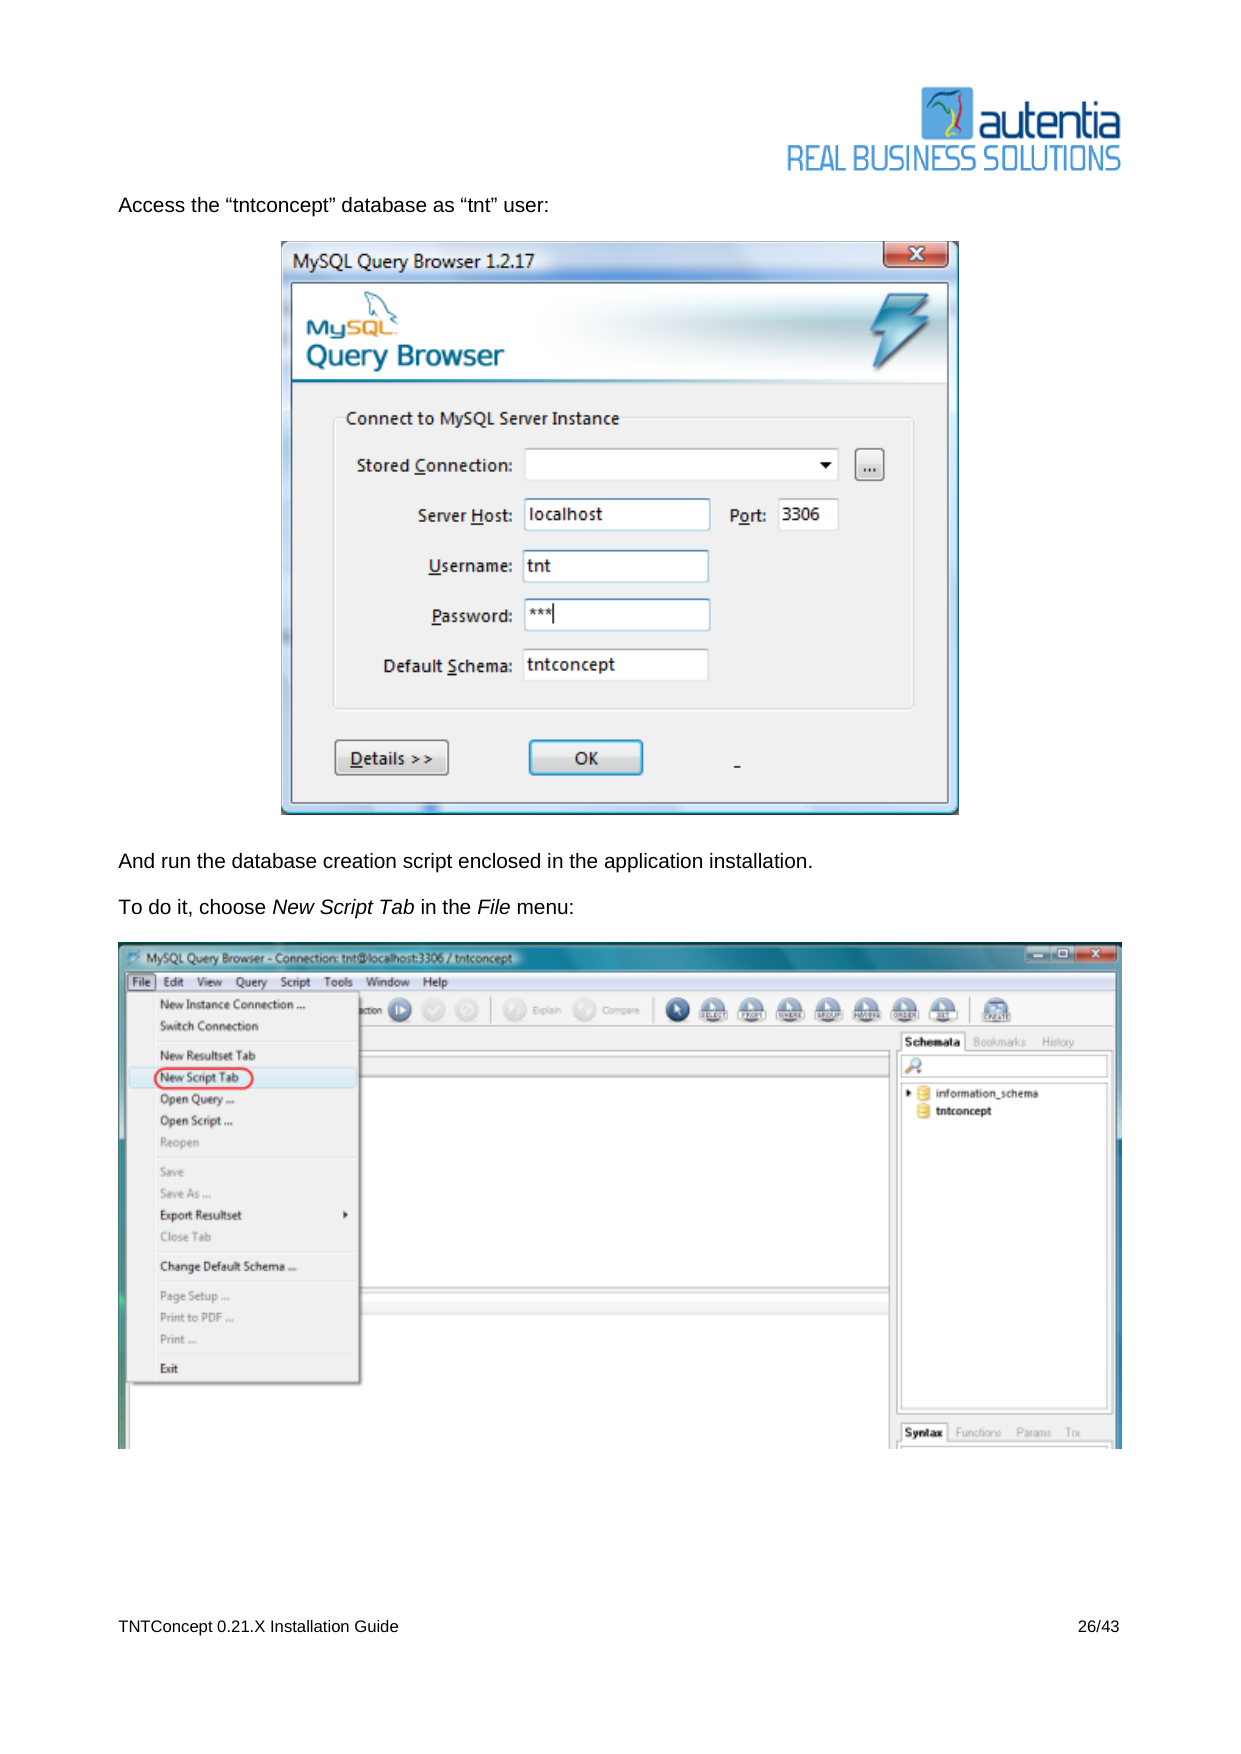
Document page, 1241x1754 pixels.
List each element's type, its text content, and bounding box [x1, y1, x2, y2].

text To do it, choose New Script Tab in the File menu: [118, 896, 1122, 919]
text And run the database creation script enclosed in the application installation. [118, 849, 1122, 873]
picture [281, 241, 959, 815]
text Access the “tntconcept” database as “tnt” user: [118, 194, 1122, 217]
picture [118, 942, 1122, 1449]
picture [782, 85, 1123, 178]
